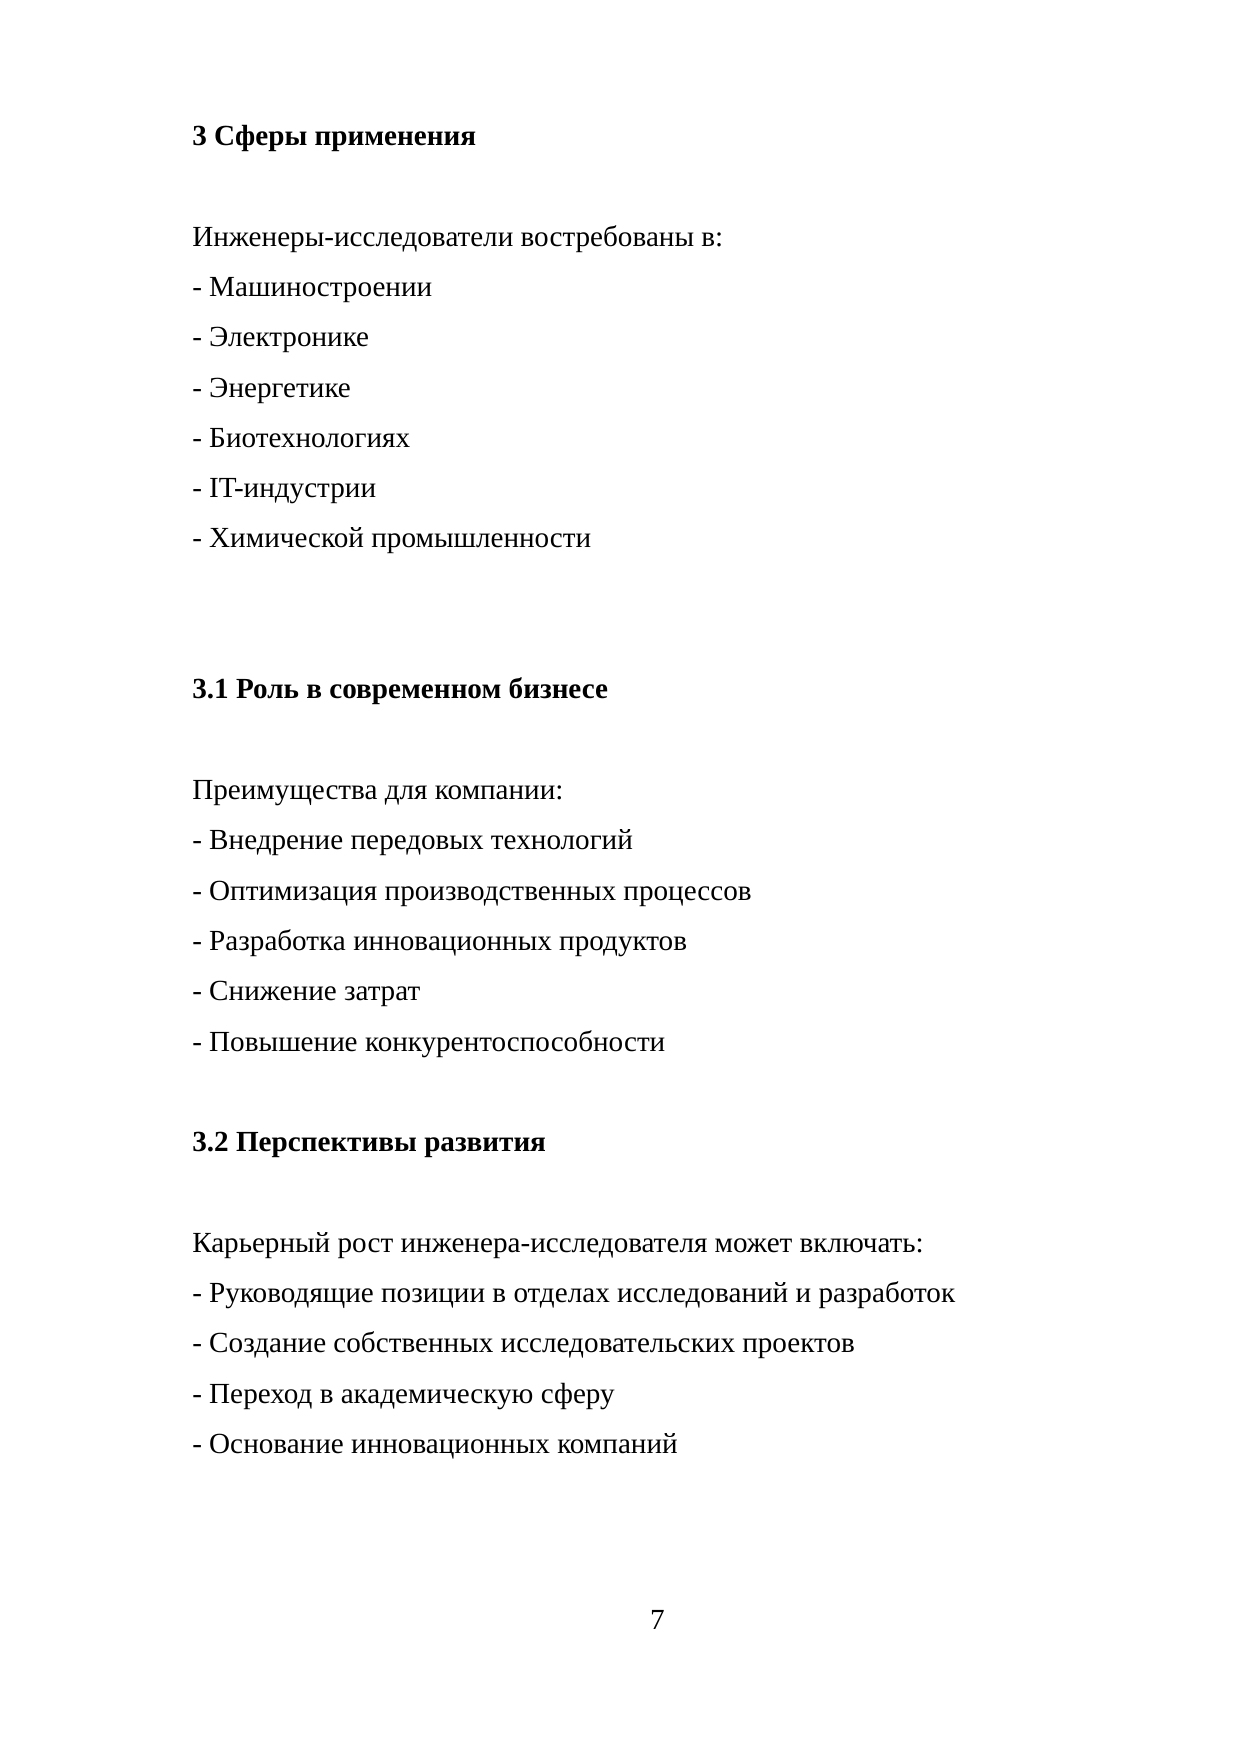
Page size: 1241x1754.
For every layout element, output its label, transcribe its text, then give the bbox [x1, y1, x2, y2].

text Карьерный рост инженера-исследователя может включать: [118, 1225, 1122, 1258]
text - Оптимизация производственных процессов [118, 873, 1122, 906]
text - Химической промышленности [118, 521, 1122, 554]
text - Повышение конкурентоспособности [118, 1024, 1122, 1057]
text Инженеры-исследователи востребованы в: [118, 219, 1122, 252]
text - IT-индустрии [118, 470, 1122, 504]
text - Снижение затрат [118, 973, 1122, 1007]
text - Основание инновационных компаний [118, 1426, 1122, 1460]
subtitle Перспективы развития [118, 1124, 1122, 1158]
text - Биотехнологиях [118, 420, 1122, 453]
text - Создание собственных исследовательских проектов [118, 1326, 1122, 1359]
text Преимущества для компании: [118, 772, 1122, 806]
text - Машиностроении [118, 269, 1122, 303]
text - Руководящие позиции в отделах исследований и разработок [118, 1275, 1122, 1309]
subtitle Роль в современном бизнесе [118, 672, 1122, 705]
text - Электронике [118, 319, 1122, 353]
text - Разработка инновационных продуктов [118, 923, 1122, 957]
subtitle Сферы применения [118, 118, 1122, 152]
text - Внедрение передовых технологий [118, 822, 1122, 856]
text - Переход в академическую сферу [118, 1376, 1122, 1409]
text - Энергетике [118, 370, 1122, 403]
